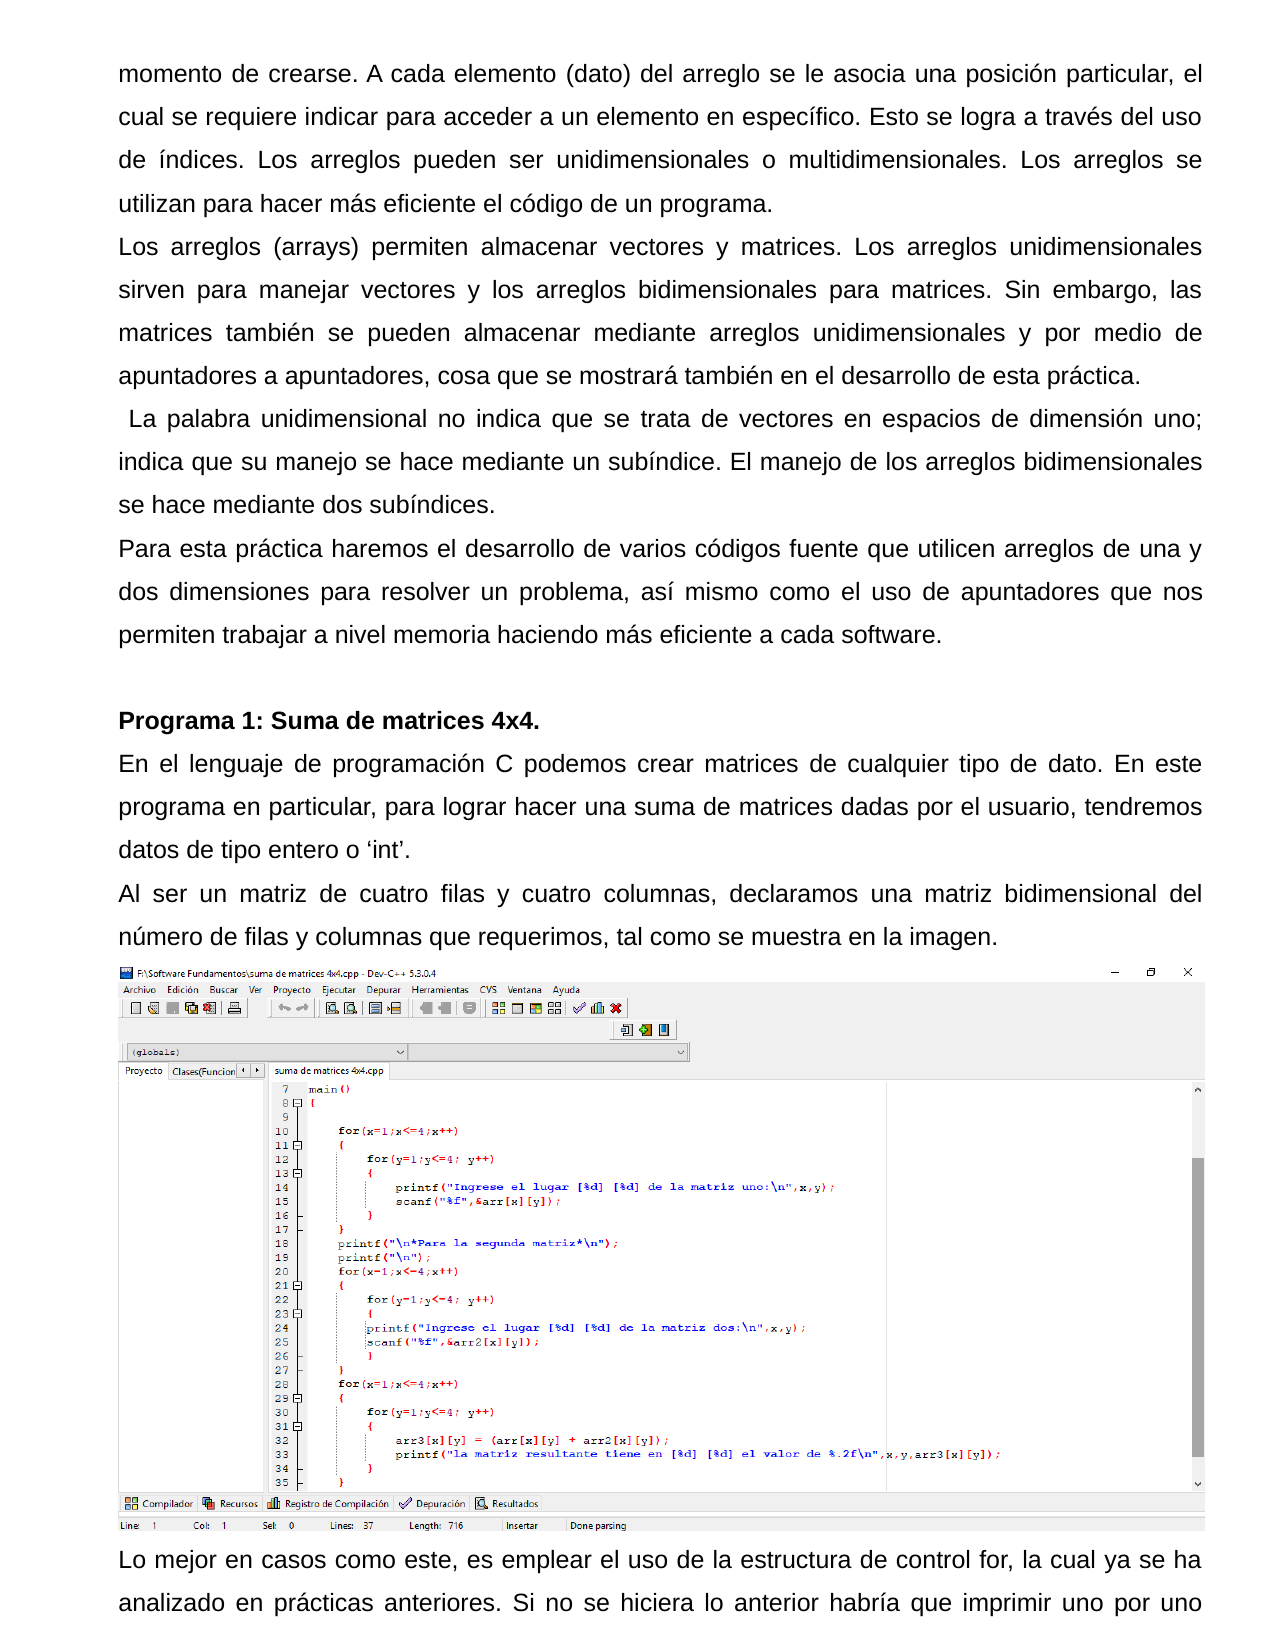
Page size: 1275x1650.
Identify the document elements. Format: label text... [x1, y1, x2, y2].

text Para esta práctica haremos el desarrollo de varios códigos fuente que utilicen arreglos de una y dos dimensiones para resolver un problema, así mismo como el uso de apuntadores que nos permiten trabajar a nivel memoria haciendo más eficiente a cada software. [118, 533, 1205, 648]
text momento de crearse. A cada elemento (dato) del arreglo se le asocia una posición particular, el cual se requiere indicar para acceder a un elemento en específico. Esto se logra a través del uso de índices. Los arreglos pueden ser unidimensionales o multidimensionales. Los arreglos se utilizan para hacer más eficiente el código de un programa. [118, 59, 1205, 217]
text Al ser un matriz de cuatro filas y cuatro columnas, declaramos una matriz bidimensional del número de filas y columnas que requerimos, tal como se muestra en la imagen. [118, 878, 1205, 950]
text Los arreglos (arrays) permiten almacenar vectores y matrices. Los arreglos unidimensionales sirven para manejar vectores y los arreglos bidimensionales para matrices. Sin embargo, las matrices también se pueden almacenar mediante arreglos unidimensionales y por medio de apuntadores a apuntadores, cosa que se mostrará también en el desarrollo de esta práctica. [118, 232, 1205, 390]
text En el lenguaje de programación C podemos crear matrices de cualquier tipo de dato. En este programa en particular, para lograr hacer una suma de matrices dadas por el usuario, tendremos datos de tipo entero o ‘int’. [118, 749, 1205, 864]
text La palabra unidimensional no indica que se trata de vectores en espacios de dimensión uno; indica que su manejo se hace mediante un subíndice. El manejo de los arreglos bidimensionales se hace mediante dos subíndices. [118, 404, 1205, 519]
text Programa 1: Suma de matrices 4x4. [118, 706, 1205, 735]
text Lo mejor en casos como este, es emplear el uso de la estructura de control for, la cual ya se ha analizado en prácticas anteriores. Si no se hiciera lo anterior habría que imprimir uno por uno [118, 1545, 1205, 1617]
